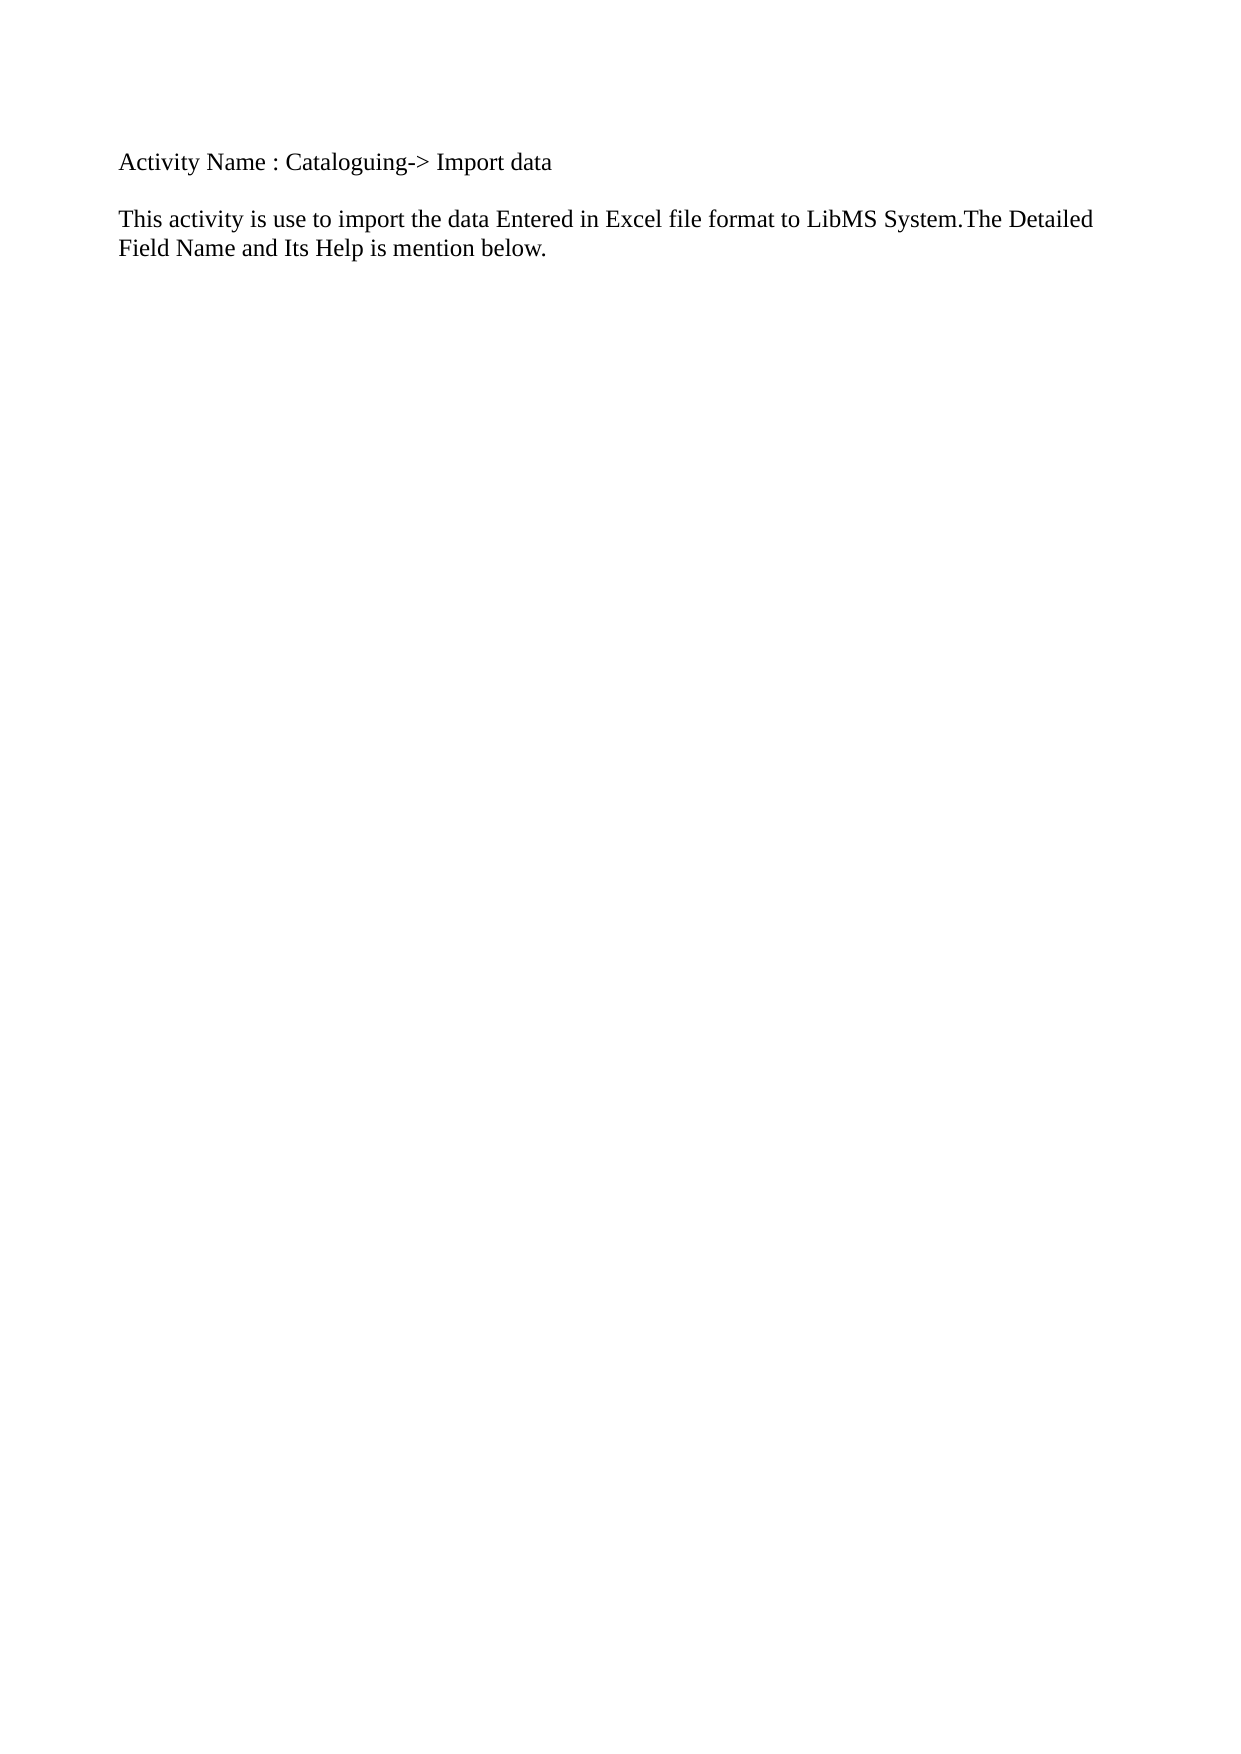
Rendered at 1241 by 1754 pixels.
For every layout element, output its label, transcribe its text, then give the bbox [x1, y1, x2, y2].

text Activity Name : Cataloguing-> Import data [118, 147, 1122, 176]
text This activity is use to import the data Entered in Excel file format to LibMS System.The Detailed Field Name and Its Help is mention below. [118, 204, 1122, 262]
